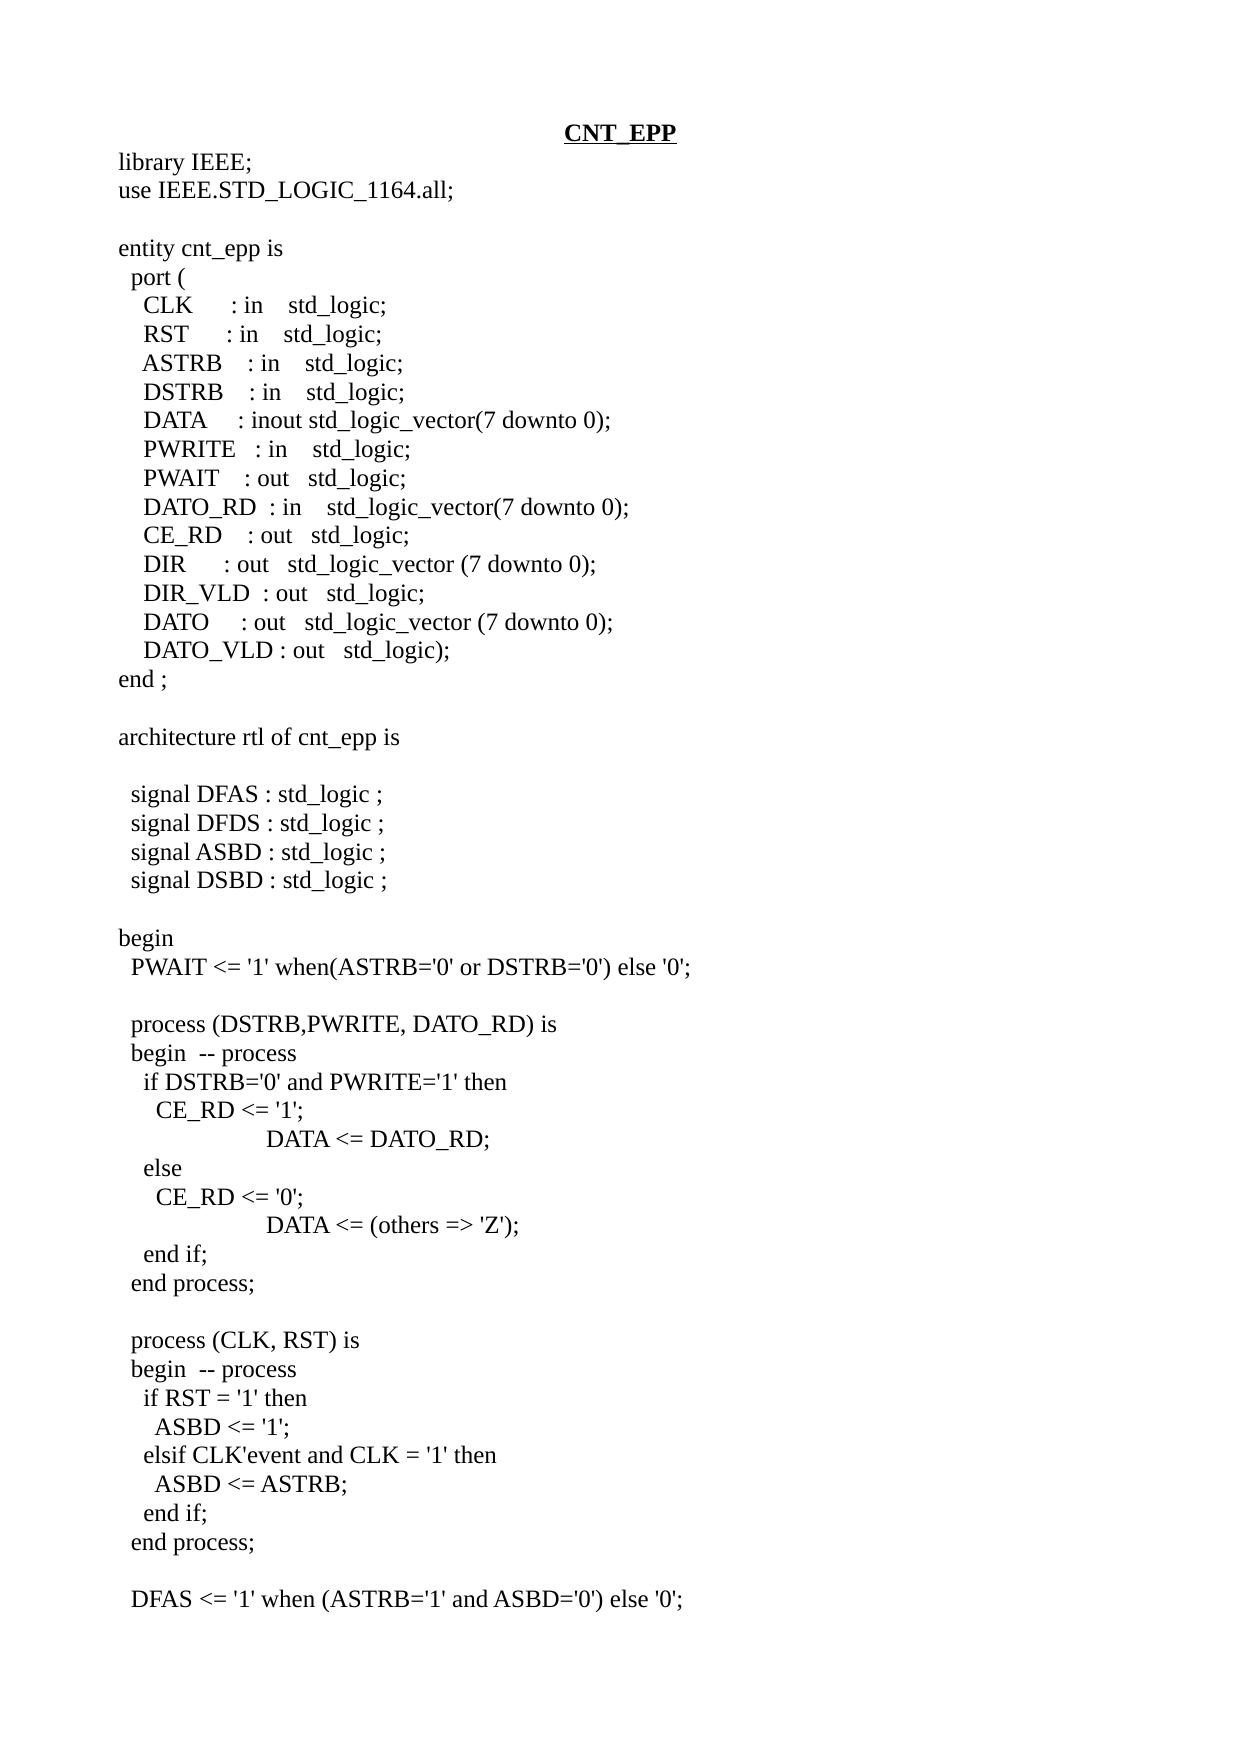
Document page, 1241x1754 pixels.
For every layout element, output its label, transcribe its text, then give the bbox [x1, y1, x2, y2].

text ASBD <= '1'; [118, 1412, 1122, 1441]
text begin -- process [118, 1354, 1122, 1383]
text DFAS <= '1' when (ASTRB='1' and ASBD='0') else '0'; [118, 1584, 1122, 1613]
text DATO_VLD : out std_logic); [118, 636, 1122, 664]
text end process; [118, 1268, 1122, 1297]
text DATA <= (others => 'Z'); [118, 1211, 1122, 1239]
text elsif CLK'event and CLK = '1' then [118, 1441, 1122, 1469]
text end ; [118, 664, 1122, 693]
text begin [118, 923, 1122, 952]
text use IEEE.STD_LOGIC_1164.all; [118, 176, 1122, 204]
text library IEEE; [118, 147, 1122, 176]
text PWAIT <= '1' when(ASTRB='0' or DSTRB='0') else '0'; [118, 952, 1122, 981]
text signal DSBD : std_logic ; [118, 866, 1122, 894]
text DIR : out std_logic_vector (7 downto 0); [118, 549, 1122, 578]
text if RST = '1' then [118, 1383, 1122, 1412]
text begin -- process [118, 1038, 1122, 1067]
text CE_RD <= '1'; [118, 1096, 1122, 1124]
text ASBD <= ASTRB; [118, 1469, 1122, 1498]
text process (CLK, RST) is [118, 1326, 1122, 1354]
text if DSTRB='0' and PWRITE='1' then [118, 1067, 1122, 1096]
text ASTRB : in std_logic; [118, 348, 1122, 377]
text else [118, 1153, 1122, 1182]
text signal DFAS : std_logic ; [118, 779, 1122, 808]
text architecture rtl of cnt_epp is [118, 722, 1122, 751]
text DSTRB : in std_logic; [118, 377, 1122, 406]
text DATO : out std_logic_vector (7 downto 0); [118, 607, 1122, 636]
text PWRITE : in std_logic; [118, 434, 1122, 463]
text CNT_EPP [118, 118, 1122, 147]
text DATA : inout std_logic_vector(7 downto 0); [118, 406, 1122, 434]
text PWAIT : out std_logic; [118, 463, 1122, 492]
text DATO_RD : in std_logic_vector(7 downto 0); [118, 492, 1122, 521]
text CE_RD <= '0'; [118, 1182, 1122, 1211]
text port ( [118, 262, 1122, 291]
text CE_RD : out std_logic; [118, 521, 1122, 549]
text DATA <= DATO_RD; [118, 1124, 1122, 1153]
text entity cnt_epp is [118, 233, 1122, 262]
text RST : in std_logic; [118, 319, 1122, 348]
text end process; [118, 1527, 1122, 1556]
text process (DSTRB,PWRITE, DATO_RD) is [118, 1009, 1122, 1038]
text end if; [118, 1239, 1122, 1268]
text CLK : in std_logic; [118, 291, 1122, 319]
text signal DFDS : std_logic ; [118, 808, 1122, 837]
text DIR_VLD : out std_logic; [118, 578, 1122, 607]
text signal ASBD : std_logic ; [118, 837, 1122, 866]
text end if; [118, 1498, 1122, 1527]
